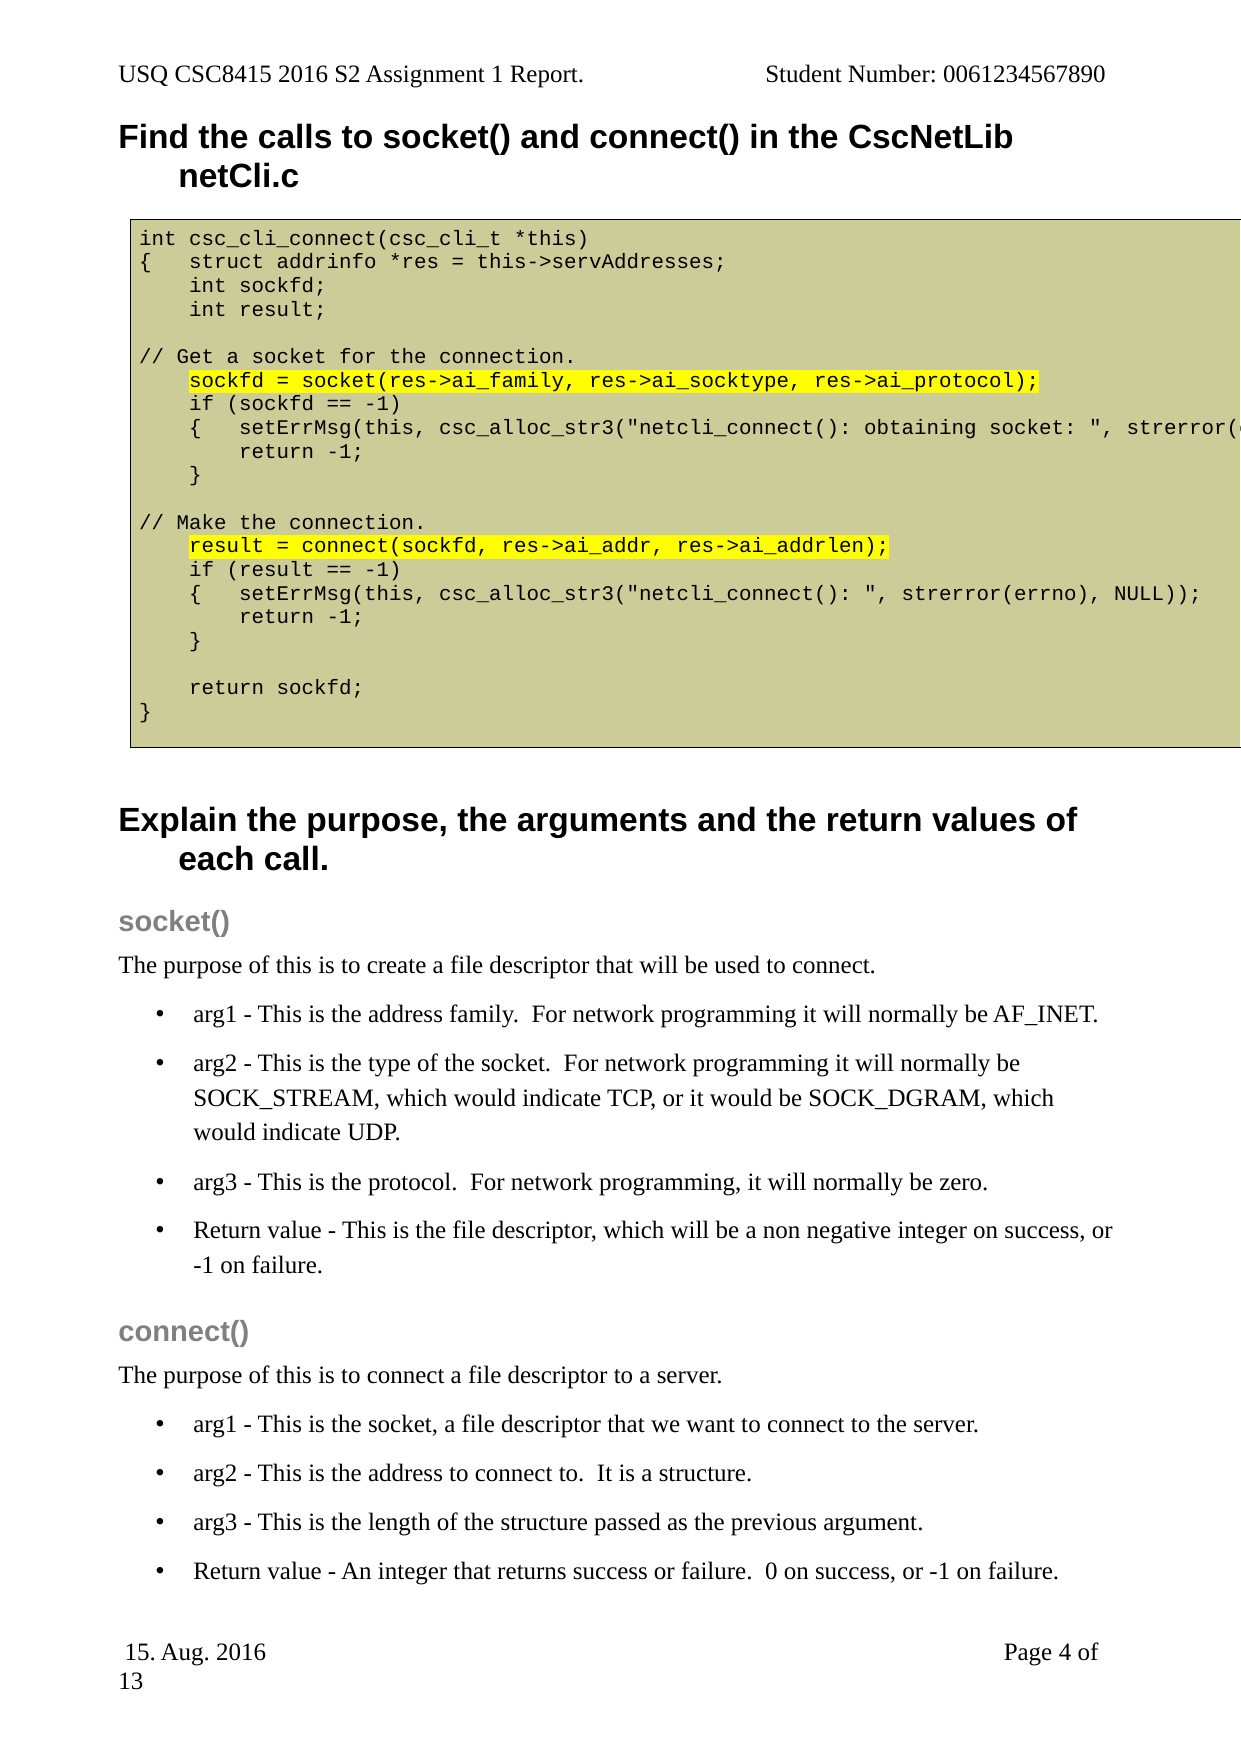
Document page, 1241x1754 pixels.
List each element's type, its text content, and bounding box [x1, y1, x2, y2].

text sockfd = socket(res->ai_family, res->ai_socktype, res->ai_protocol); [139, 370, 1240, 393]
subtitle socket() [118, 904, 1122, 938]
list arg3 - This is the protocol. For network programming, it will normally be zero. [156, 1167, 1122, 1195]
text } [139, 630, 1240, 653]
text return -1; [139, 441, 1240, 464]
text if (result == -1) [139, 559, 1240, 583]
text return -1; [139, 606, 1240, 630]
list arg1 - This is the address family. For network programming it will normally be AF_INET. [156, 999, 1122, 1028]
text } [139, 701, 1240, 724]
list arg1 - This is the socket, a file descriptor that we want to connect to the server. [156, 1409, 1122, 1438]
text int result; [139, 299, 1240, 322]
text if (sockfd == -1) [139, 393, 1240, 417]
text } [139, 464, 1240, 488]
subtitle Find the calls to socket() and connect() in the CscNetLib netCli.c [118, 117, 1122, 194]
text int csc_cli_connect(csc_cli_t *this) [139, 228, 1240, 252]
text { setErrMsg(this, csc_alloc_str3("netcli_connect(): ", strerror(errno), NULL)); [139, 583, 1240, 606]
list arg3 - This is the length of the structure passed as the previous argument. [156, 1507, 1122, 1536]
text The purpose of this is to connect a file descriptor to a server. [118, 1360, 1122, 1388]
list arg2 - This is the address to connect to. It is a structure. [156, 1458, 1122, 1487]
subtitle Explain the purpose, the arguments and the return values of each call. [118, 800, 1122, 877]
list Return value - This is the file descriptor, which will be a non negative integer on success, or -1 on failure. [156, 1216, 1122, 1279]
text The purpose of this is to create a file descriptor that will be used to connect. [118, 950, 1122, 979]
text { setErrMsg(this, csc_alloc_str3("netcli_connect(): obtaining socket: ", strerror(errno), NULL)); [139, 417, 1240, 441]
list Return value - An integer that returns success or failure. 0 on success, or -1 on failure. [156, 1556, 1122, 1585]
list arg2 - This is the type of the socket. For network programming it will normally be SOCK_STREAM, which would indicate TCP, or it would be SOCK_DGRAM, which would indicate UDP. [156, 1048, 1122, 1146]
text int sockfd; [139, 275, 1240, 299]
text { struct addrinfo *res = this->servAddresses; [139, 252, 1240, 275]
text // Get a socket for the connection. [139, 346, 1240, 370]
text return sockfd; [139, 677, 1240, 701]
text result = connect(sockfd, res->ai_addr, res->ai_addrlen); [139, 535, 1240, 559]
text // Make the connection. [139, 512, 1240, 535]
subtitle connect() [118, 1314, 1122, 1347]
